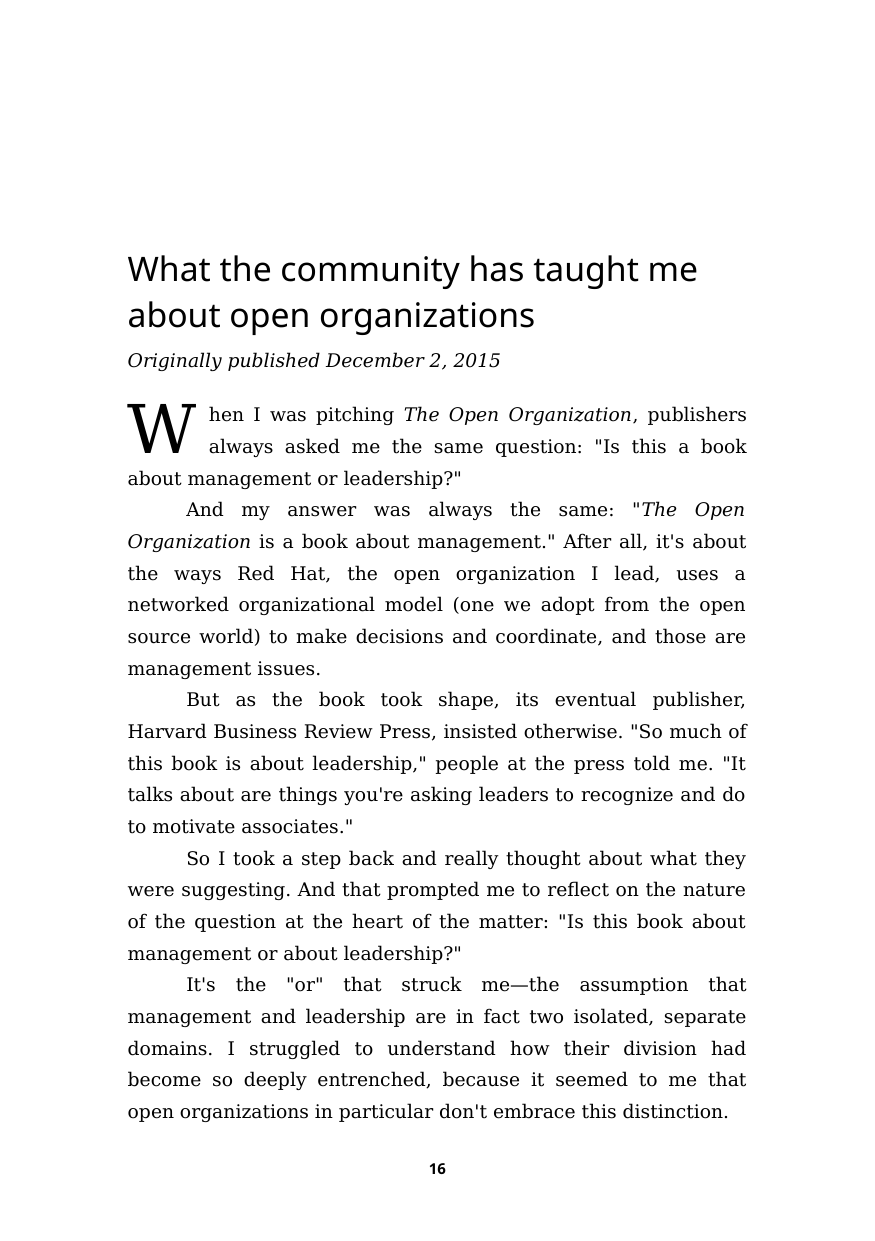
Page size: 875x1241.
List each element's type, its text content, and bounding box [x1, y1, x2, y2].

text And my answer was always the same: "The Open Organization is a book about management." After all, it's about the ways Red Hat, the open organization I lead, uses a networked organizational model (one we adopt from the open source world) to make decisions and coordinate, and those are management issues. [127, 499, 747, 679]
text But as the book took shape, its eventual publisher, Harvard Business Review Press, insisted otherwise. "So much of this book is about leadership," people at the press told me. "It talks about are things you're asking leaders to recognize and do to motivate associates." [127, 689, 747, 838]
subtitle What the community has taught me about open organizations [127, 246, 747, 338]
text When I was pitching The Open Organization, publishers always asked me the same question: "Is this a book about management or leadership?" [127, 404, 747, 489]
text It's the "or" that struck me—the assumption that management and leadership are in fact two isolated, separate domains. I struggled to understand how their division had become so deeply entrenched, because it seemed to me that open organizations in particular don't embrace this distinction. [127, 974, 747, 1123]
text Originally published December 2, 2015 [127, 350, 747, 372]
text So I took a step back and really thought about what they were suggesting. And that prompted me to reflect on the nature of the question at the heart of the matter: "Is this book about management or about leadership?" [127, 848, 747, 964]
